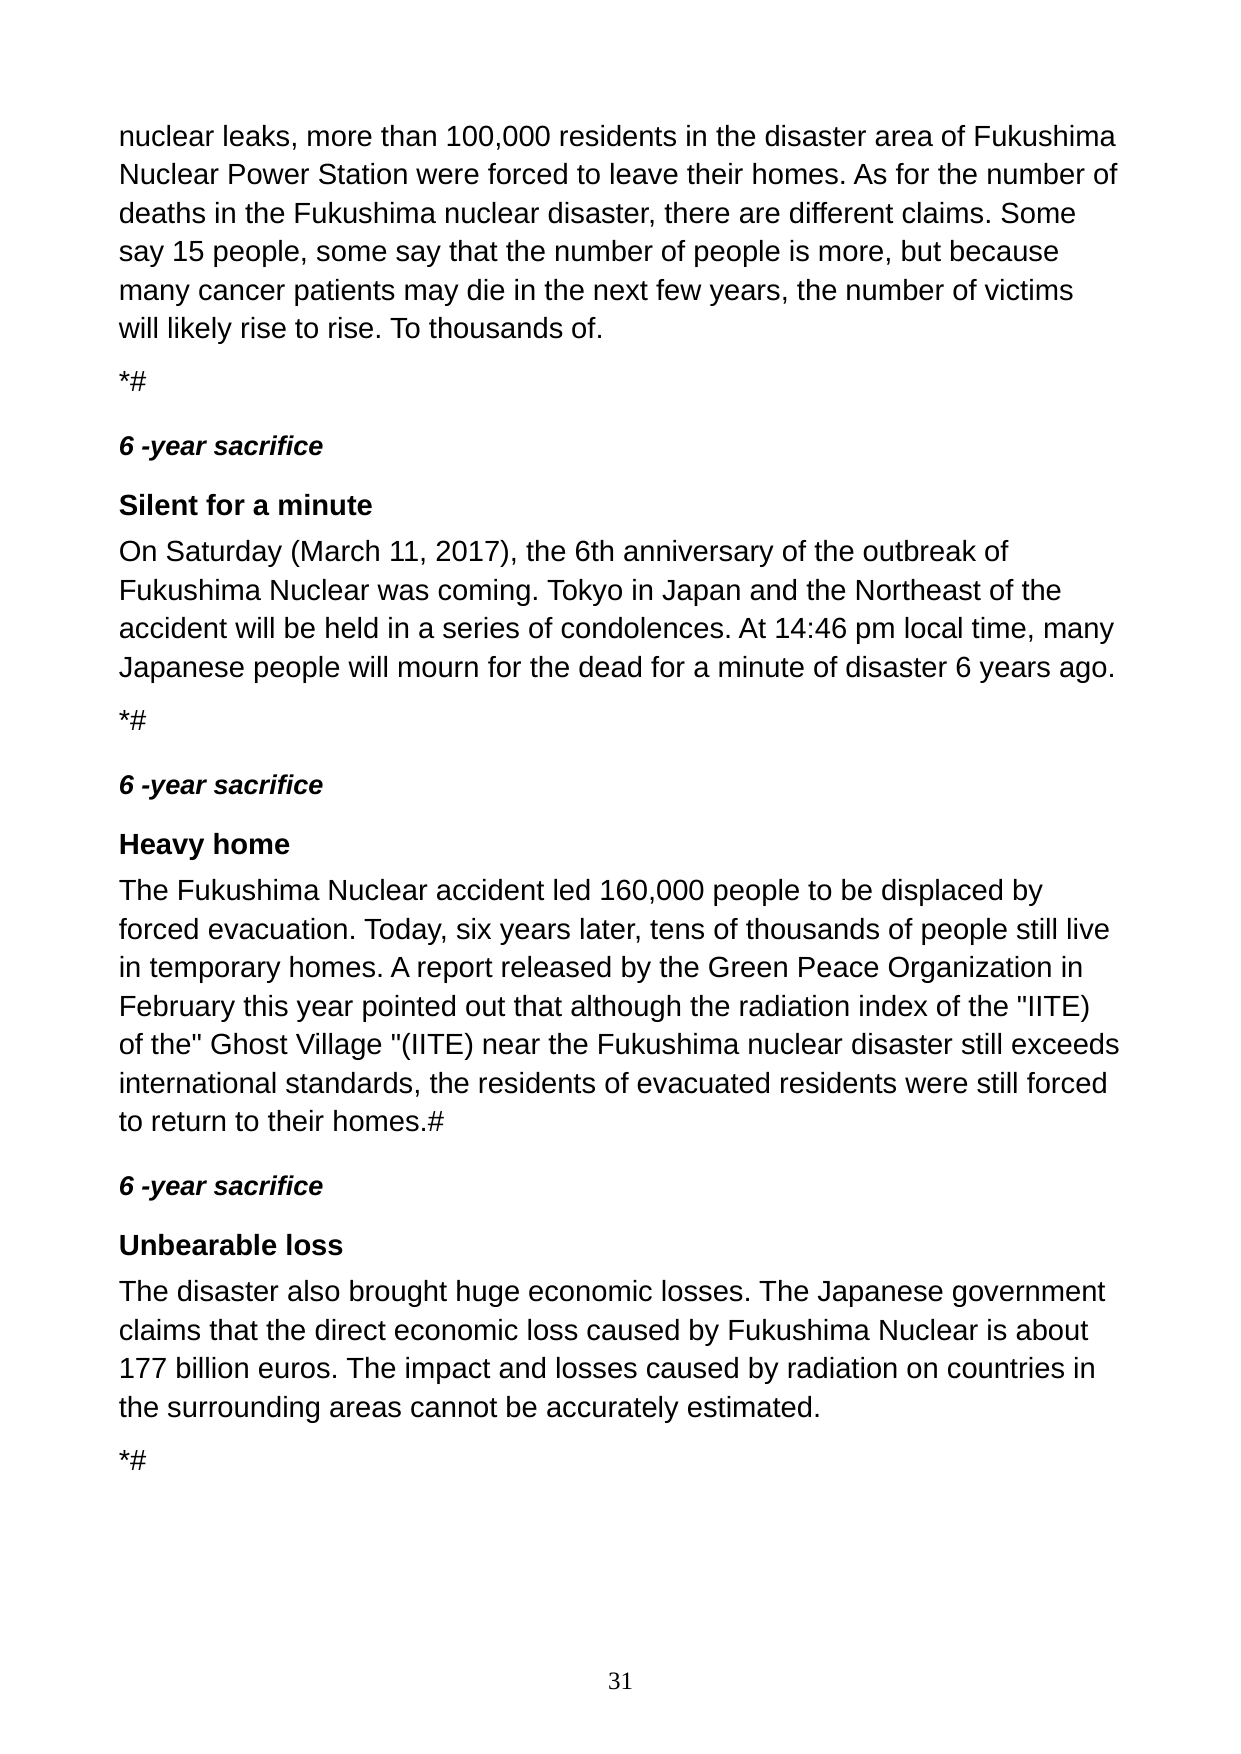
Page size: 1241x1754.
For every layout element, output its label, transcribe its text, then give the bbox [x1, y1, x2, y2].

subtitle Heavy home [118, 827, 1122, 861]
text *# [118, 1443, 1122, 1477]
subtitle 6 -year sacrifice [118, 1170, 1122, 1201]
text The disaster also brought huge economic losses. The Japanese government claims that the direct economic loss caused by Fukushima Nuclear is about 177 billion euros. The impact and losses caused by radiation on countries in the surrounding areas cannot be accurately estimated. [118, 1274, 1122, 1423]
text On Saturday (March 11, 2017), the 6th anniversary of the outbreak of Fukushima Nuclear was coming. Tokyo in Japan and the Northeast of the accident will be held in a series of condolences. At 14:46 pm local time, many Japanese people will mourn for the dead for a minute of disaster 6 years ago. [118, 534, 1122, 683]
text nuclear leaks, more than 100,000 residents in the disaster area of Fukushima Nuclear Power Station were forced to leave their homes. As for the number of deaths in the Fukushima nuclear disaster, there are different claims. Some say 15 people, some say that the number of people is more, but because many cancer patients may die in the next few years, the number of victims will likely rise to rise. To thousands of. [118, 118, 1122, 345]
subtitle Silent for a minute [118, 488, 1122, 522]
text The Fukushima Nuclear accident led 160,000 people to be displaced by forced evacuation. Today, six years later, tens of thousands of people still live in temporary homes. A report released by the Green Peace Organization in February this year pointed out that although the radiation index of the "IITE) of the" Ghost Village "(IITE) near the Fukushima nuclear disaster still exceeds international standards, the residents of evacuated residents were still forced to return to their homes.# [118, 873, 1122, 1138]
text *# [118, 364, 1122, 398]
subtitle 6 -year sacrifice [118, 769, 1122, 800]
subtitle 6 -year sacrifice [118, 430, 1122, 461]
text *# [118, 703, 1122, 737]
subtitle Unbearable loss [118, 1228, 1122, 1262]
